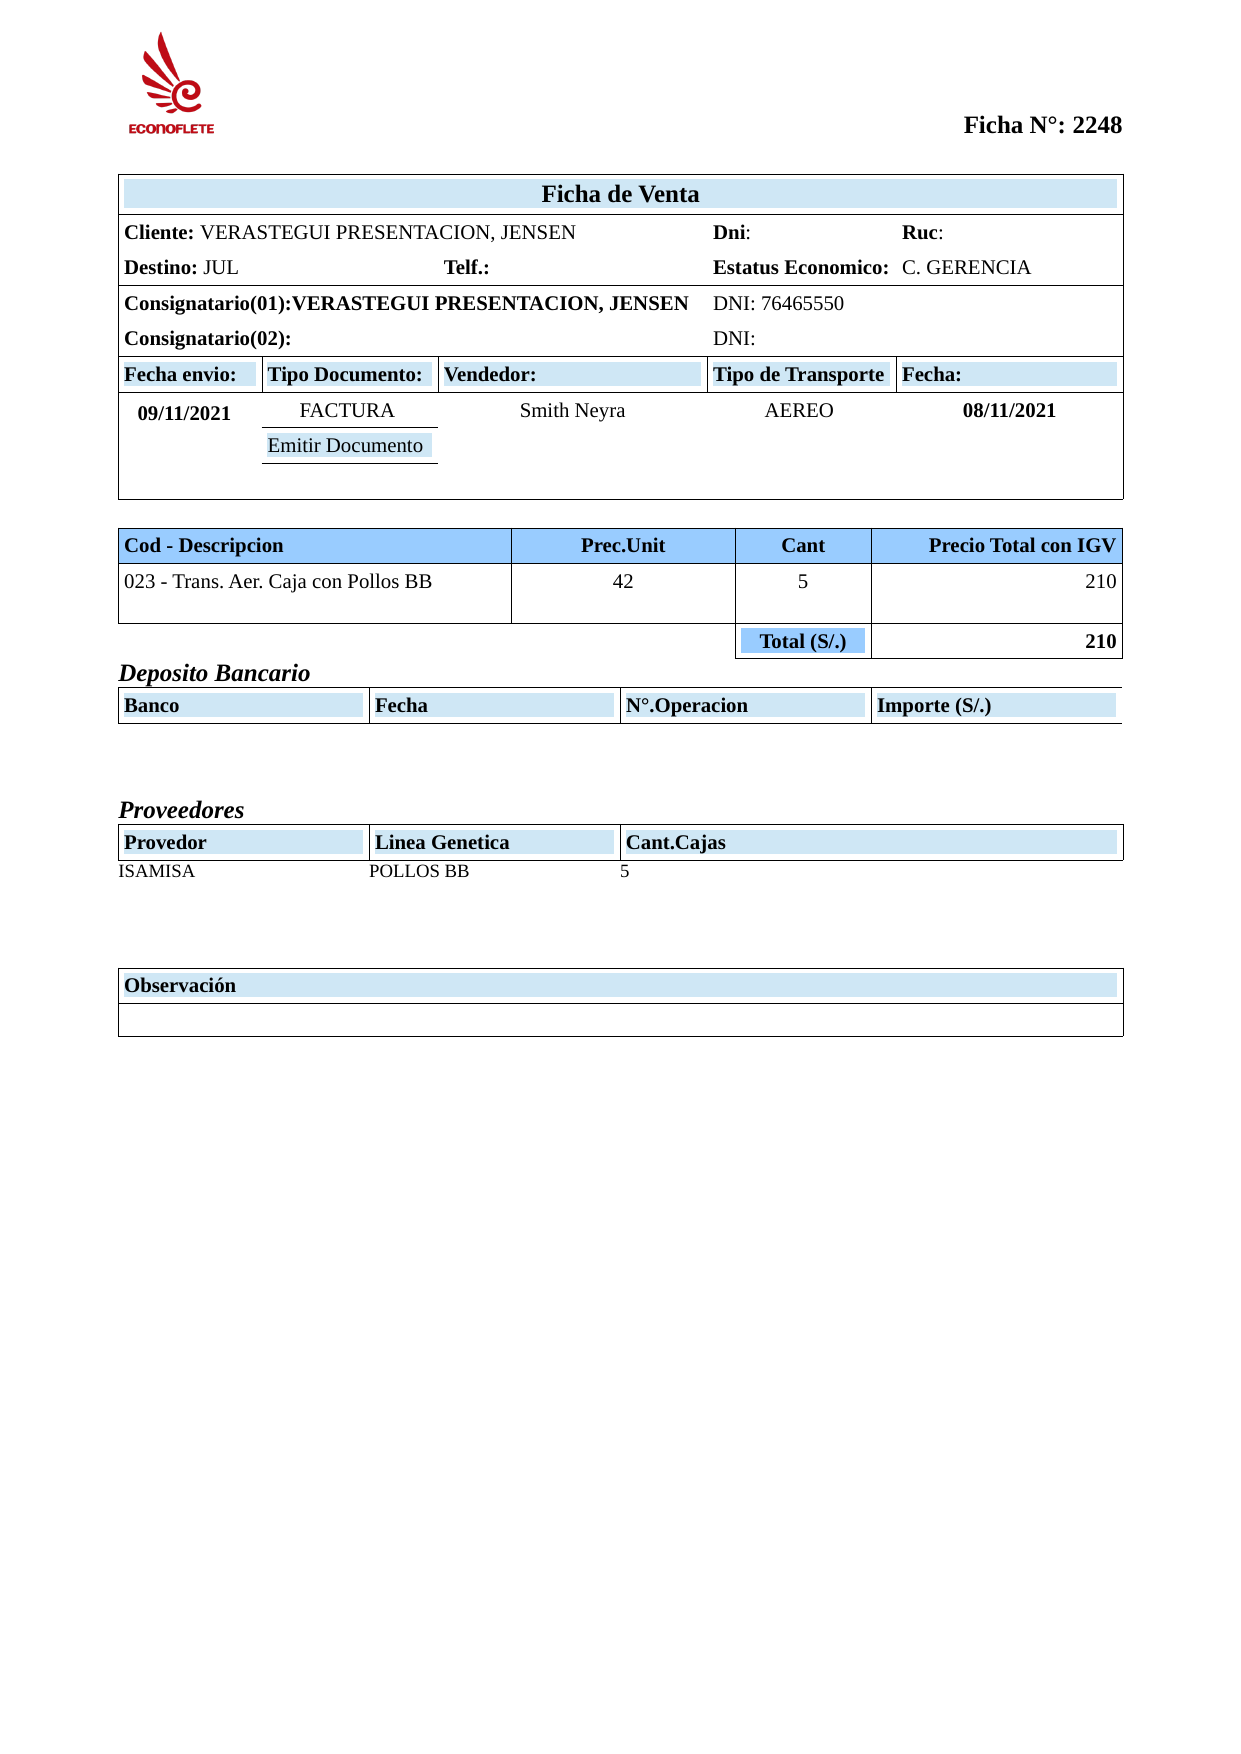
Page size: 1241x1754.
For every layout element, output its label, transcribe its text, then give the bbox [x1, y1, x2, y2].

table_cell 210 [872, 624, 1122, 658]
table_cell [511, 624, 735, 658]
table_cell [262, 464, 438, 498]
table_cell [620, 724, 871, 747]
table_cell Destino: JUL [119, 249, 438, 285]
table_header Fecha [370, 688, 620, 723]
table_cell Telf.: [438, 249, 707, 285]
text Proveedores [118, 795, 1122, 824]
table_cell [118, 946, 369, 967]
table_cell ISAMISA [118, 861, 369, 881]
table_cell [369, 747, 620, 771]
table_cell [118, 924, 369, 946]
picture [118, 31, 225, 134]
table_cell [871, 724, 1122, 747]
table_cell 5 [736, 564, 871, 623]
table_cell FACTURA [262, 393, 438, 427]
table_cell 08/11/2021 [896, 393, 1123, 498]
table_cell Emitir Documento [262, 428, 438, 463]
table_cell [620, 946, 1123, 967]
table_header Importe (S/.) [872, 688, 1122, 723]
table_cell C. GERENCIA [896, 249, 1123, 285]
table_cell 210 [872, 564, 1122, 623]
table_cell [118, 747, 369, 771]
table_cell [369, 881, 620, 903]
table_cell [620, 924, 1123, 946]
table_cell [369, 924, 620, 946]
table_cell [118, 624, 511, 658]
table_header Cant.Cajas [621, 825, 1123, 859]
table_cell Total (S/.) [736, 624, 871, 658]
table_cell [369, 946, 620, 967]
table_cell [871, 747, 1122, 771]
table_header Prec.Unit [512, 529, 735, 563]
table_header Observación [119, 969, 1123, 1003]
table_cell 09/11/2021 [119, 393, 262, 498]
table_cell [620, 881, 1123, 903]
table_cell 023 - Trans. Aer. Caja con Pollos BB [119, 564, 511, 623]
table_cell [118, 903, 369, 924]
text Deposito Bancario [118, 658, 1122, 687]
table_cell POLLOS BB [369, 861, 620, 881]
table_cell 42 [512, 564, 735, 623]
table_header Cod - Descripcion [119, 529, 511, 563]
table_cell [620, 903, 1123, 924]
table_cell [871, 771, 1122, 795]
table_cell [118, 724, 369, 747]
table_cell DNI: [707, 321, 1123, 356]
table_cell [620, 747, 871, 771]
table_header N°.Operacion [621, 688, 871, 723]
table_cell Vendedor: [439, 357, 707, 392]
table_cell [620, 771, 871, 795]
table_header Linea Genetica [370, 825, 620, 859]
table_header Banco [119, 688, 369, 723]
table_cell [369, 903, 620, 924]
table_cell DNI: 76465550 [707, 286, 1123, 321]
table_cell Consignatario(01):VERASTEGUI PRESENTACION, JENSEN [119, 286, 707, 321]
table_cell Fecha envio: [119, 357, 262, 392]
table_header Ficha de Venta [119, 175, 1123, 214]
table_cell AEREO [707, 393, 896, 498]
table_header Cant [736, 529, 871, 563]
table_cell [118, 881, 369, 903]
table_cell Dni: [707, 215, 896, 249]
table_cell [119, 1004, 1123, 1036]
table_cell 5 [620, 861, 1123, 881]
table_cell Fecha: [897, 357, 1123, 392]
table_cell Ruc: [896, 215, 1123, 249]
table_cell Consignatario(02): [119, 321, 707, 356]
table_cell [369, 724, 620, 747]
table_cell [118, 771, 369, 795]
table_cell Tipo de Transporte [708, 357, 896, 392]
table_cell Smith Neyra [438, 393, 707, 498]
table_cell Estatus Economico: [707, 249, 896, 285]
table_cell Tipo Documento: [263, 357, 438, 392]
table_header Precio Total con IGV [872, 529, 1122, 563]
table_cell Cliente: VERASTEGUI PRESENTACION, JENSEN [119, 215, 707, 249]
table_header Provedor [119, 825, 369, 859]
table_cell [369, 771, 620, 795]
